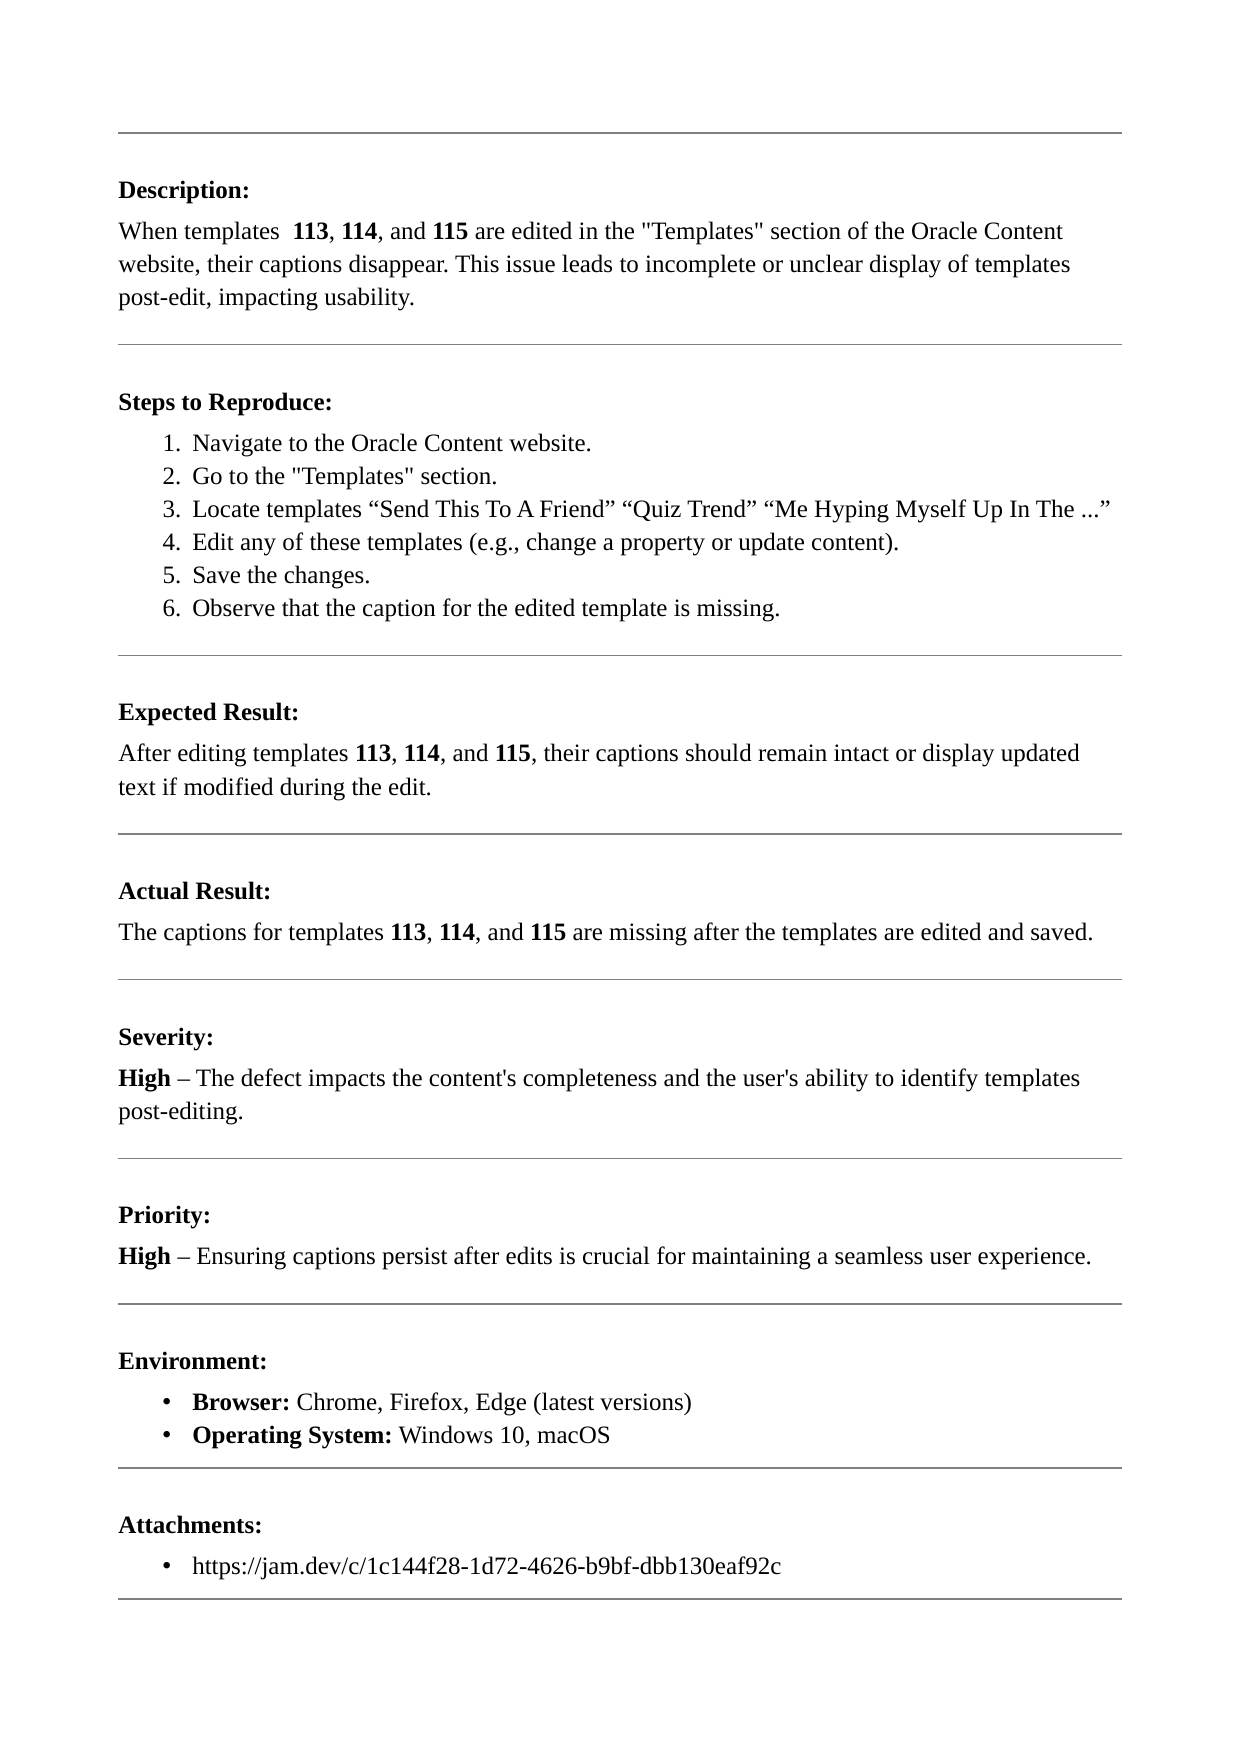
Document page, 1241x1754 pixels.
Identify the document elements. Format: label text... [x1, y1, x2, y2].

list Locate templates “Send This To A Friend” “Quiz Trend” “Me Hyping Myself Up In The ...” [162, 494, 1122, 523]
subtitle Steps to Reproduce: [118, 387, 1122, 415]
text The captions for templates 113, 114, and 115 are missing after the templates are edited and saved. [118, 917, 1122, 946]
subtitle Description: [118, 175, 1122, 204]
subtitle Actual Result: [118, 876, 1122, 905]
subtitle Expected Result: [118, 697, 1122, 726]
subtitle Severity: [118, 1022, 1122, 1050]
text After editing templates 113, 114, and 115, their captions should remain intact or display updated text if modified during the edit. [118, 738, 1122, 800]
list https://jam.dev/c/1c144f28-1d72-4626-b9bf-dbb130eaf92c [162, 1551, 1122, 1580]
text High – Ensuring captions persist after edits is crucial for maintaining a seamless user experience. [118, 1241, 1122, 1270]
list Save the changes. [162, 560, 1122, 589]
text High – The defect impacts the content's completeness and the user's ability to identify templates post-editing. [118, 1063, 1122, 1124]
list Edit any of these templates (e.g., change a property or update content). [162, 527, 1122, 556]
subtitle Priority: [118, 1200, 1122, 1229]
list Browser: Chrome, Firefox, Edge (latest versions) [162, 1387, 1122, 1416]
list Observe that the caption for the edited template is missing. [162, 593, 1122, 622]
text When templates 113, 114, and 115 are edited in the "Templates" section of the Oracle Content website, their captions disappear. This issue leads to incomplete or unclear display of templates post-edit, impacting usability. [118, 216, 1122, 311]
list Go to the "Templates" section. [162, 461, 1122, 489]
list Operating System: Windows 10, macOS [162, 1420, 1122, 1449]
subtitle Attachments: [118, 1510, 1122, 1539]
list Navigate to the Oracle Content website. [162, 428, 1122, 457]
subtitle Environment: [118, 1346, 1122, 1374]
